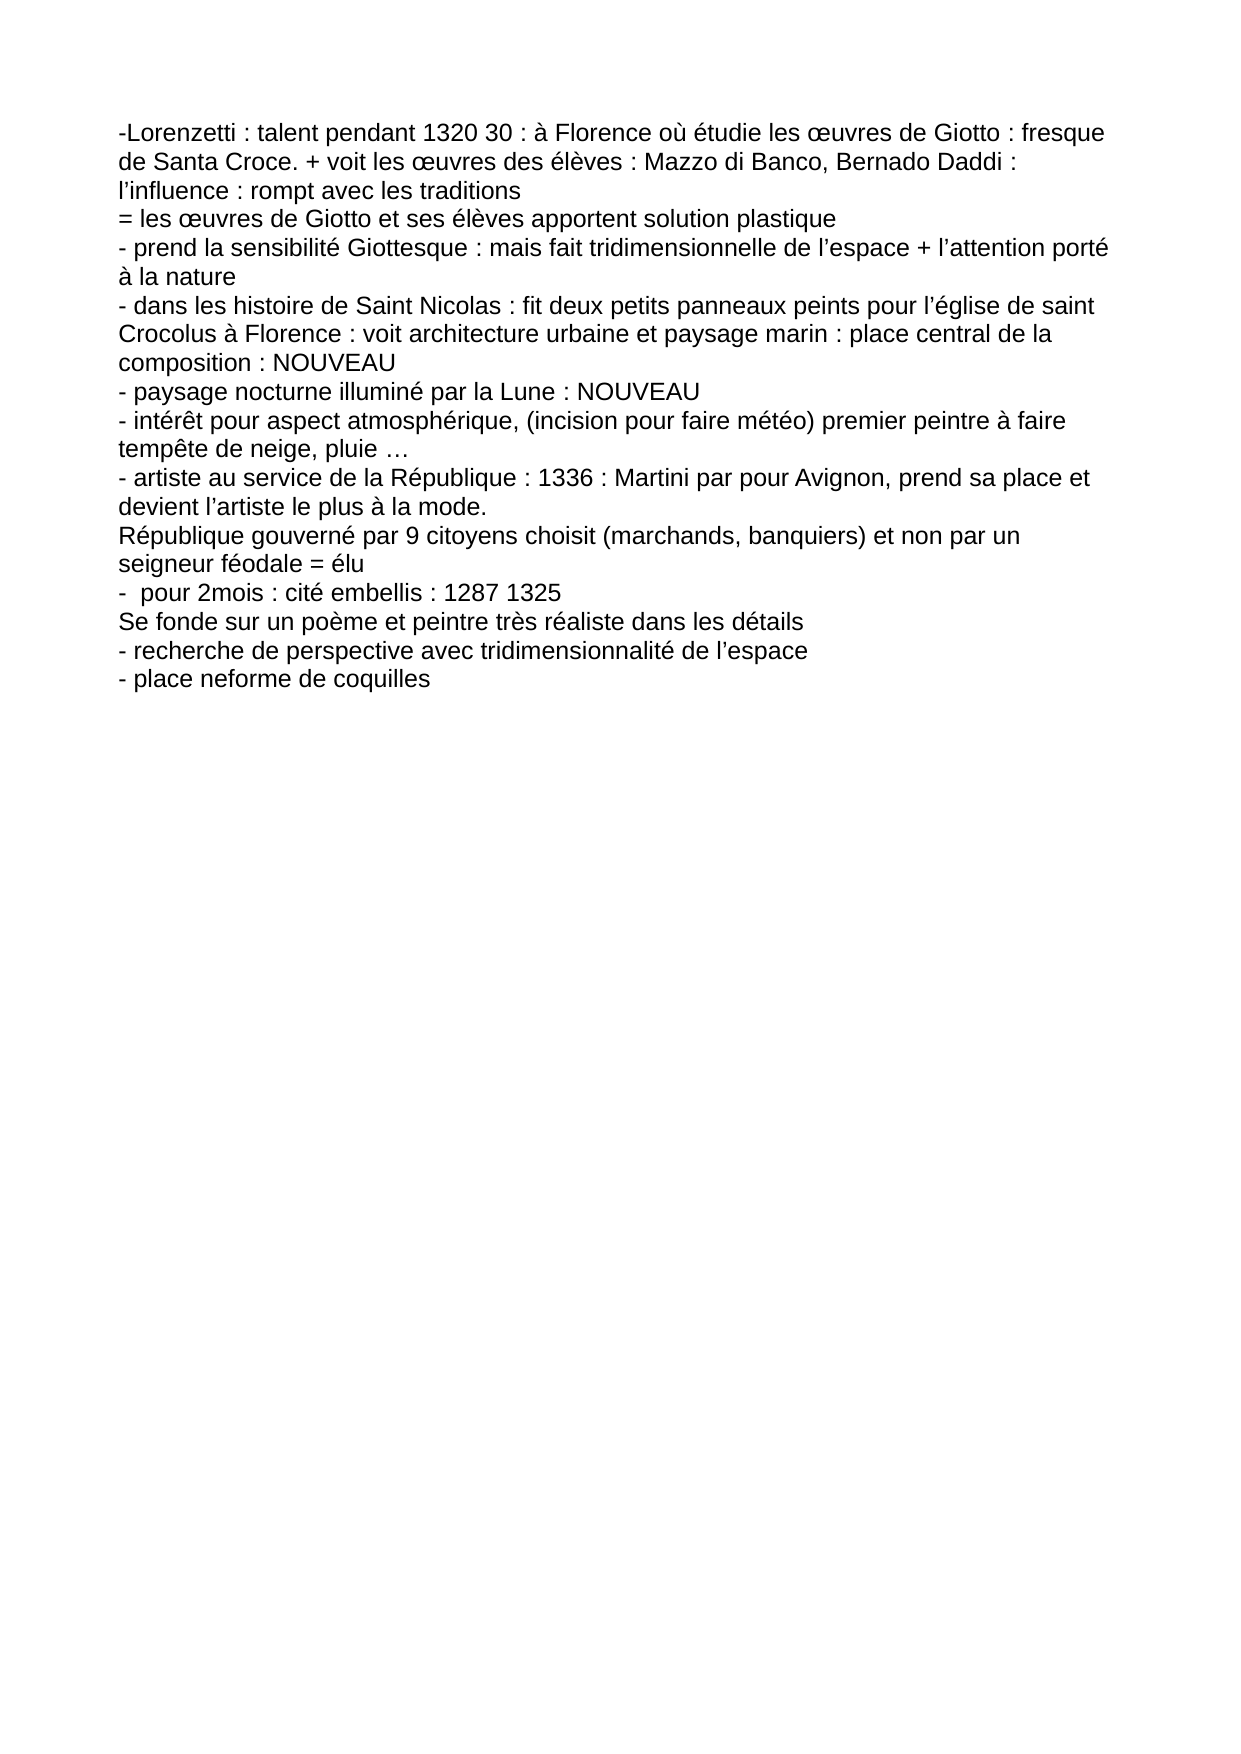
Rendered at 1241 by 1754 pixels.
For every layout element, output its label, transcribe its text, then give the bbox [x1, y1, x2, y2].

text - place neforme de coquilles [118, 664, 1122, 693]
text = les œuvres de Giotto et ses élèves apportent solution plastique [118, 204, 1122, 233]
text - dans les histoire de Saint Nicolas : fit deux petits panneaux peints pour l’église de saint Crocolus à Florence : voit architecture urbaine et paysage marin : place central de la composition : NOUVEAU [118, 291, 1122, 377]
text -Lorenzetti : talent pendant 1320 30 : à Florence où étudie les œuvres de Giotto : fresque de Santa Croce. + voit les œuvres des élèves : Mazzo di Banco, Bernado Daddi : l’influence : rompt avec les traditions [118, 118, 1122, 204]
text - prend la sensibilité Giottesque : mais fait tridimensionnelle de l’espace + l’attention porté à la nature [118, 233, 1122, 291]
text République gouverné par 9 citoyens choisit (marchands, banquiers) et non par un seigneur féodale = élu [118, 521, 1122, 578]
text - intérêt pour aspect atmosphérique, (incision pour faire météo) premier peintre à faire tempête de neige, pluie … [118, 406, 1122, 463]
text - pour 2mois : cité embellis : 1287 1325 [118, 578, 1122, 607]
text - paysage nocturne illuminé par la Lune : NOUVEAU [118, 377, 1122, 406]
text Se fonde sur un poème et peintre très réaliste dans les détails [118, 607, 1122, 636]
text - recherche de perspective avec tridimensionnalité de l’espace [118, 636, 1122, 664]
text - artiste au service de la République : 1336 : Martini par pour Avignon, prend sa place et devient l’artiste le plus à la mode. [118, 463, 1122, 521]
